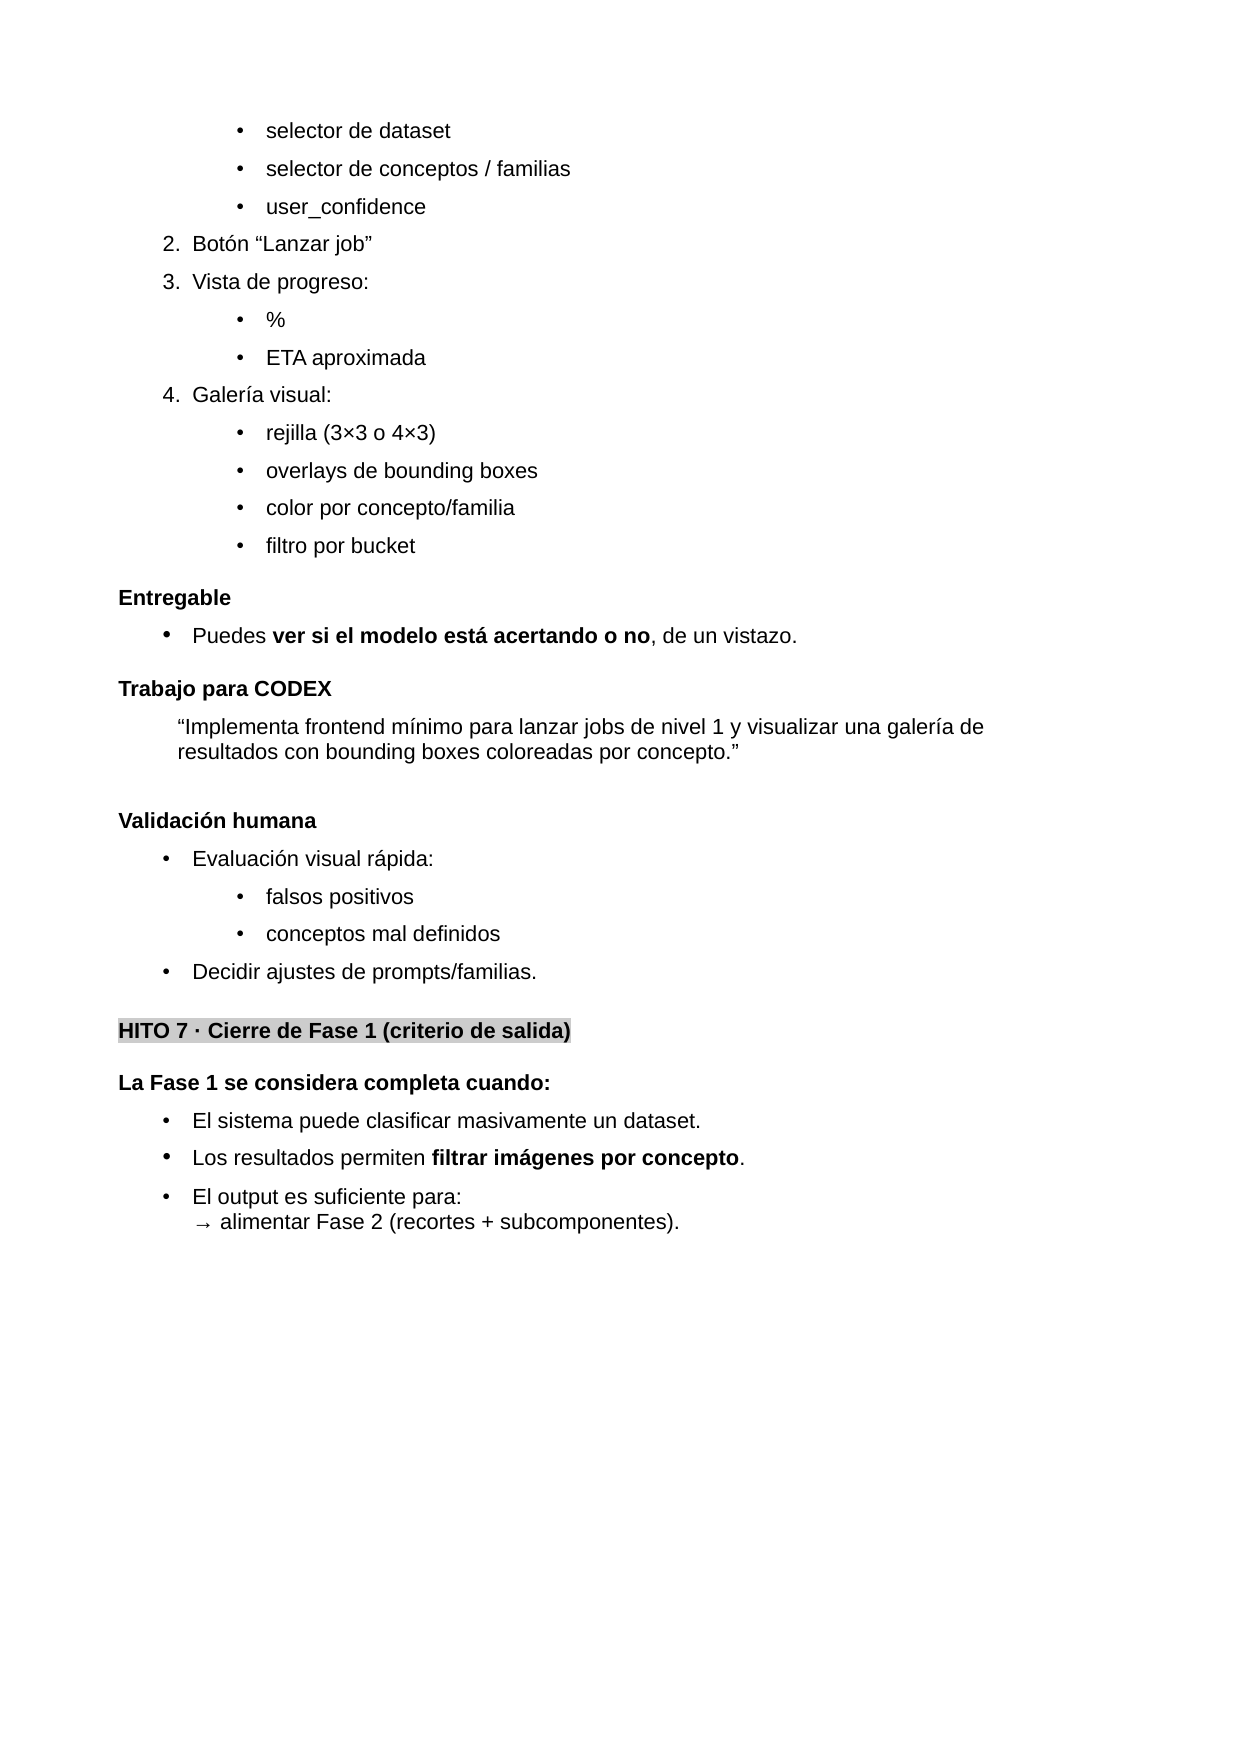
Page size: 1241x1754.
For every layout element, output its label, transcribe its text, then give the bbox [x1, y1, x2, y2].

subtitle HITO 7 · Cierre de Fase 1 (criterio de salida) [118, 1017, 1122, 1043]
list Decidir ajustes de prompts/familias. [162, 959, 1122, 984]
subtitle Trabajo para CODEX [118, 676, 1122, 701]
list El sistema puede clasificar masivamente un dataset. [162, 1107, 1122, 1133]
list Los resultados permiten filtrar imágenes por concepto. [162, 1145, 1122, 1171]
list color por concepto/familia [236, 495, 1122, 520]
list selector de dataset [236, 118, 1122, 143]
list user_confidence [236, 193, 1122, 219]
list Puedes ver si el modelo está acertando o no, de un vistazo. [162, 623, 1122, 649]
list El output es suficiente para: → alimentar Fase 2 (recortes + subcomponentes). [162, 1184, 1122, 1234]
subtitle Validación humana [118, 808, 1122, 833]
list conceptos mal definidos [236, 921, 1122, 946]
list selector de conceptos / familias [236, 156, 1122, 181]
text “Implementa frontend mínimo para lanzar jobs de nivel 1 y visualizar una galería de resultados con bounding boxes coloreadas por concepto.” [177, 714, 1063, 764]
list falsos positivos [236, 883, 1122, 909]
subtitle Entregable [118, 585, 1122, 610]
list ETA aproximada [236, 344, 1122, 369]
subtitle La Fase 1 se considera completa cuando: [118, 1070, 1122, 1095]
list Botón “Lanzar job” [162, 231, 1122, 256]
list Vista de progreso: [162, 269, 1122, 294]
list overlays de bounding boxes [236, 457, 1122, 483]
list Evaluación visual rápida: [162, 846, 1122, 871]
list % [236, 307, 1122, 332]
list rejilla (3×3 o 4×3) [236, 420, 1122, 445]
list filtro por bucket [236, 533, 1122, 558]
list Galería visual: [162, 382, 1122, 407]
